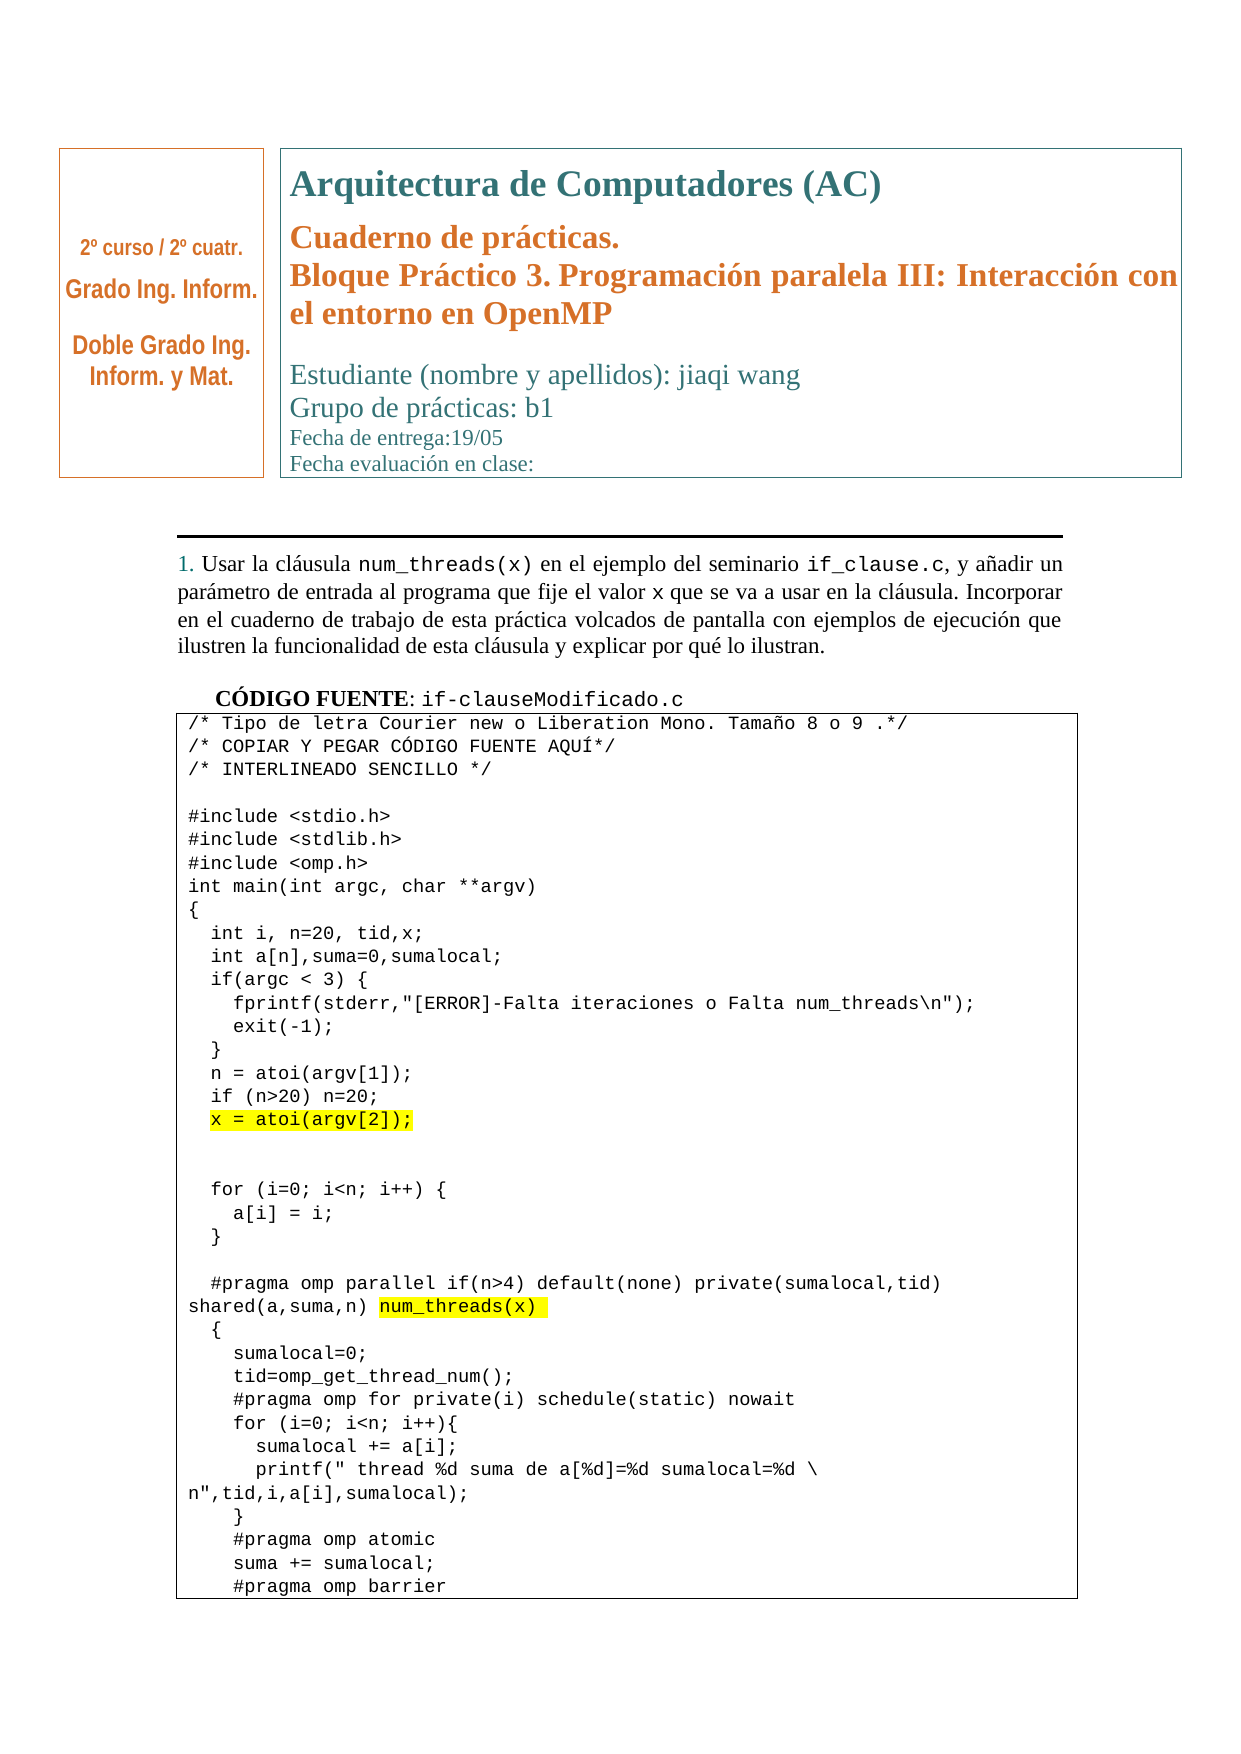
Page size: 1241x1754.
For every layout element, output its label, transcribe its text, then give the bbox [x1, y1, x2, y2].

table_header /* Tipo de letra Courier new o Liberation Mono. Tamaño 8 o 9 .*/ /* COPIAR Y PEGAR CÓDIGO FUENTE AQUÍ*/ /* INTERLINEADO SENCILLO */ #include <stdio.h> #include <stdlib.h> #include <omp.h> int main(int argc, char **argv) { int i, n=20, tid,x; int a[n],suma=0,sumalocal; if(argc < 3) { fprintf(stderr,"[ERROR]-Falta iteraciones o Falta num_threads\n"); exit(-1); } n = atoi(argv[1]); if (n>20) n=20; x = atoi(argv[2]); for (i=0; i<n; i++) { a[i] = i; } #pragma omp parallel if(n>4) default(none) private(sumalocal,tid) shared(a,suma,n) num_threads(x) { sumalocal=0; tid=omp_get_thread_num(); #pragma omp for private(i) schedule(static) nowait for (i=0; i<n; i++){ sumalocal += a[i]; printf(" thread %d suma de a[%d]=%d sumalocal=%d \n",tid,i,a[i],sumalocal); } #pragma omp atomic suma += sumalocal; #pragma omp barrier [177, 714, 1077, 1598]
list 1. Usar la cláusula num_threads(x) en el ejemplo del seminario if_clause.c, y añadir un parámetro de entrada al programa que fije el valor x que se va a usar en la cláusula. Incorporar en el cuaderno de trabajo de esta práctica volcados de pantalla con ejemplos de ejecución que ilustren la funcionalidad de esta cláusula y explicar por qué lo ilustran. [177, 551, 1063, 658]
text CÓDIGO FUENTE: if-clauseModificado.c [215, 685, 1063, 712]
table_header Arquitectura de Computadores (AC) Cuaderno de prácticas. Bloque Práctico 3. Programación paralela III: Interacción con el entorno en OpenMP Estudiante (nombre y apellidos): jiaqi wang Grupo de prácticas: b1 Fecha de entrega:19/05 Fecha evaluación en clase: [281, 149, 1181, 477]
table_header 2º curso / 2º cuatr. Grado Ing. Inform. Doble Grado Ing. Inform. y Mat. [60, 149, 263, 477]
table_header [264, 148, 280, 477]
